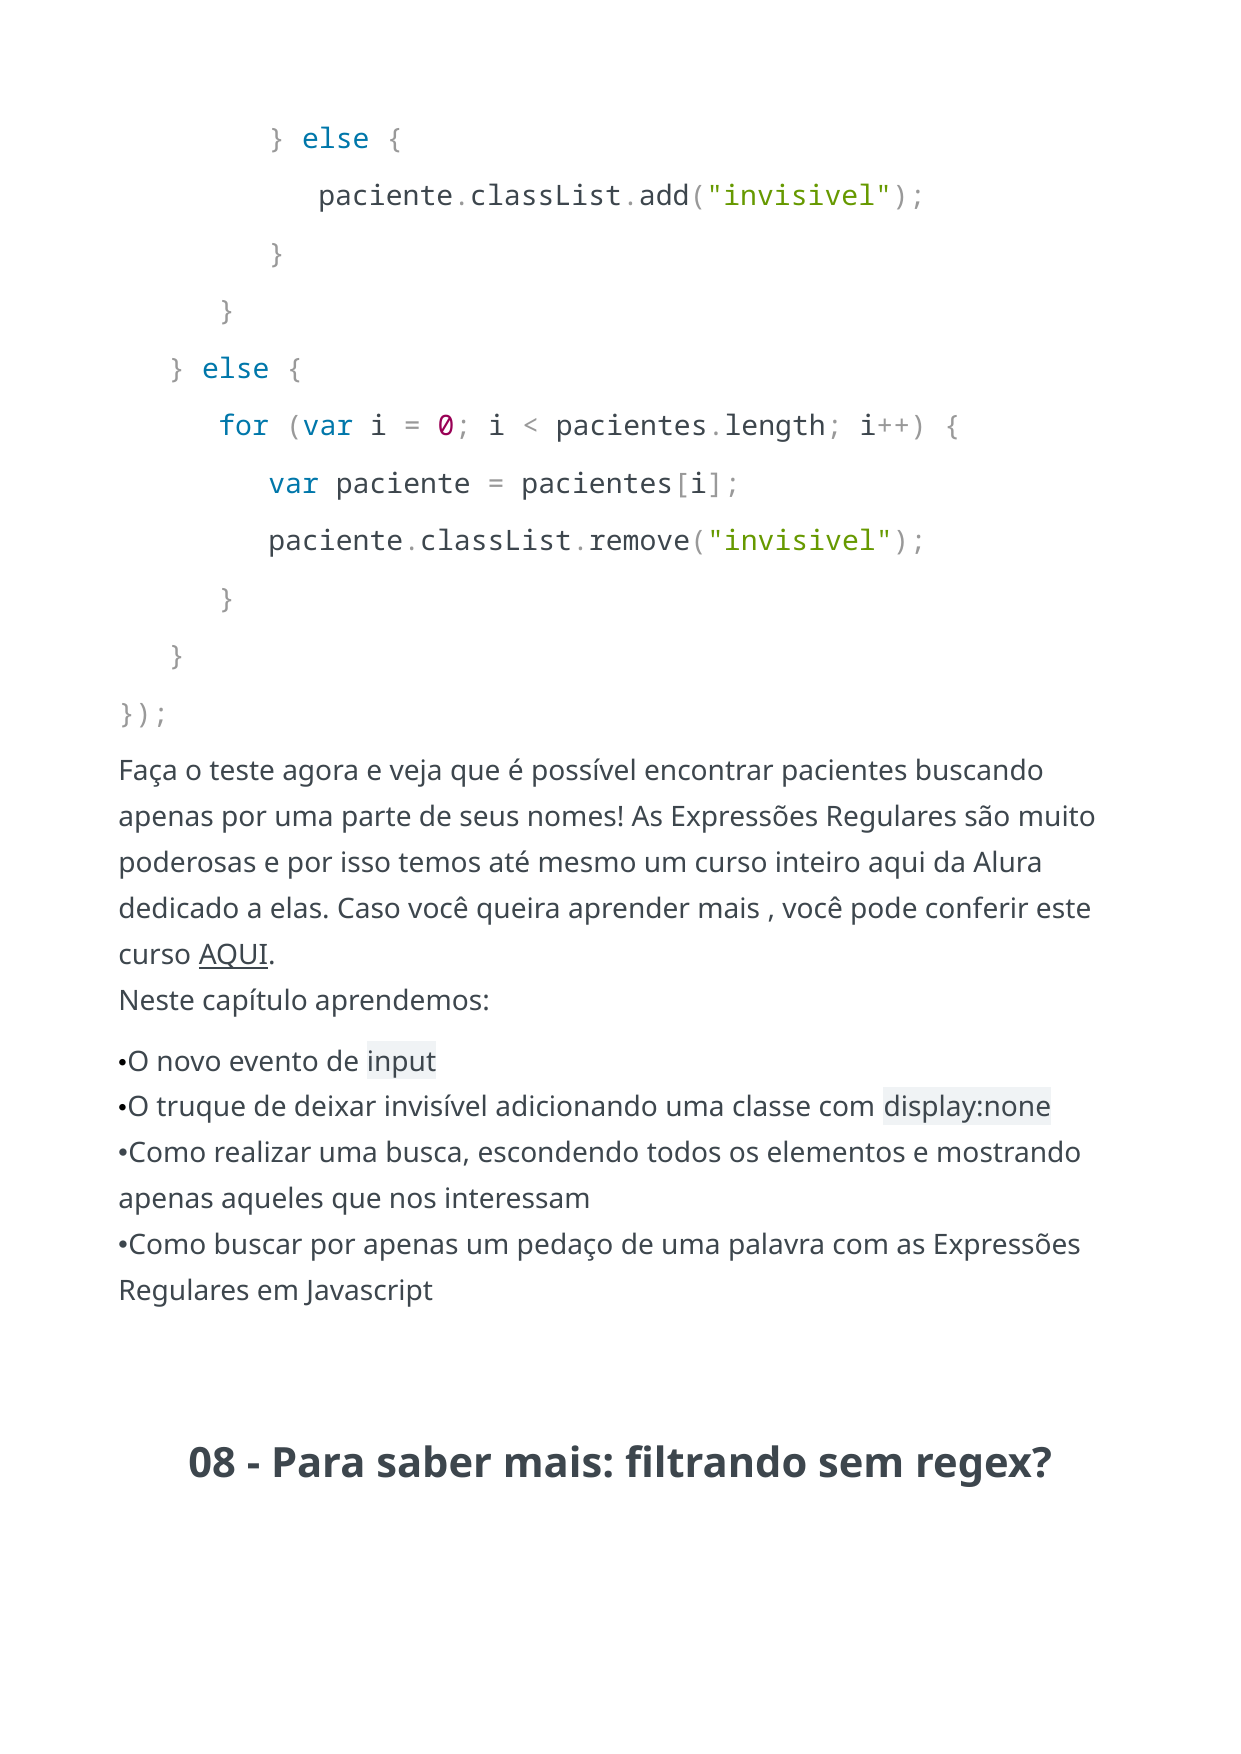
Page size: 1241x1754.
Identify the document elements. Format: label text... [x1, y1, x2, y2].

text } [118, 291, 1122, 329]
list O novo evento de input [118, 1041, 1122, 1079]
list O truque de deixar invisível adicionando uma classe com display:none [118, 1087, 1122, 1125]
text paciente.classList.remove("invisivel"); [118, 521, 1122, 559]
text Neste capítulo aprendemos: [118, 980, 1122, 1019]
text } [118, 636, 1122, 674]
text } else { [118, 118, 1122, 156]
text } [118, 578, 1122, 616]
text Faça o teste agora e veja que é possível encontrar pacientes buscando apenas por uma parte de seus nomes! As Expressões Regulares são muito poderosas e por isso temos até mesmo um curso inteiro aqui da Alura dedicado a elas. Caso você queira aprender mais , você pode conferir este curso AQUI. [118, 751, 1122, 973]
subtitle 08 - Para saber mais: filtrando sem regex? [118, 1433, 1122, 1489]
text }); [118, 693, 1122, 731]
list Como realizar uma busca, escondendo todos os elementos e mostrando apenas aqueles que nos interessam [118, 1133, 1122, 1217]
text paciente.classList.add("invisivel"); [118, 176, 1122, 214]
text } [118, 233, 1122, 271]
text } else { [118, 348, 1122, 386]
list Como buscar por apenas um pedaço de uma palavra com as Expressões Regulares em Javascript [118, 1224, 1122, 1309]
text var paciente = pacientes[i]; [118, 463, 1122, 501]
text for (var i = 0; i < pacientes.length; i++) { [118, 406, 1122, 444]
